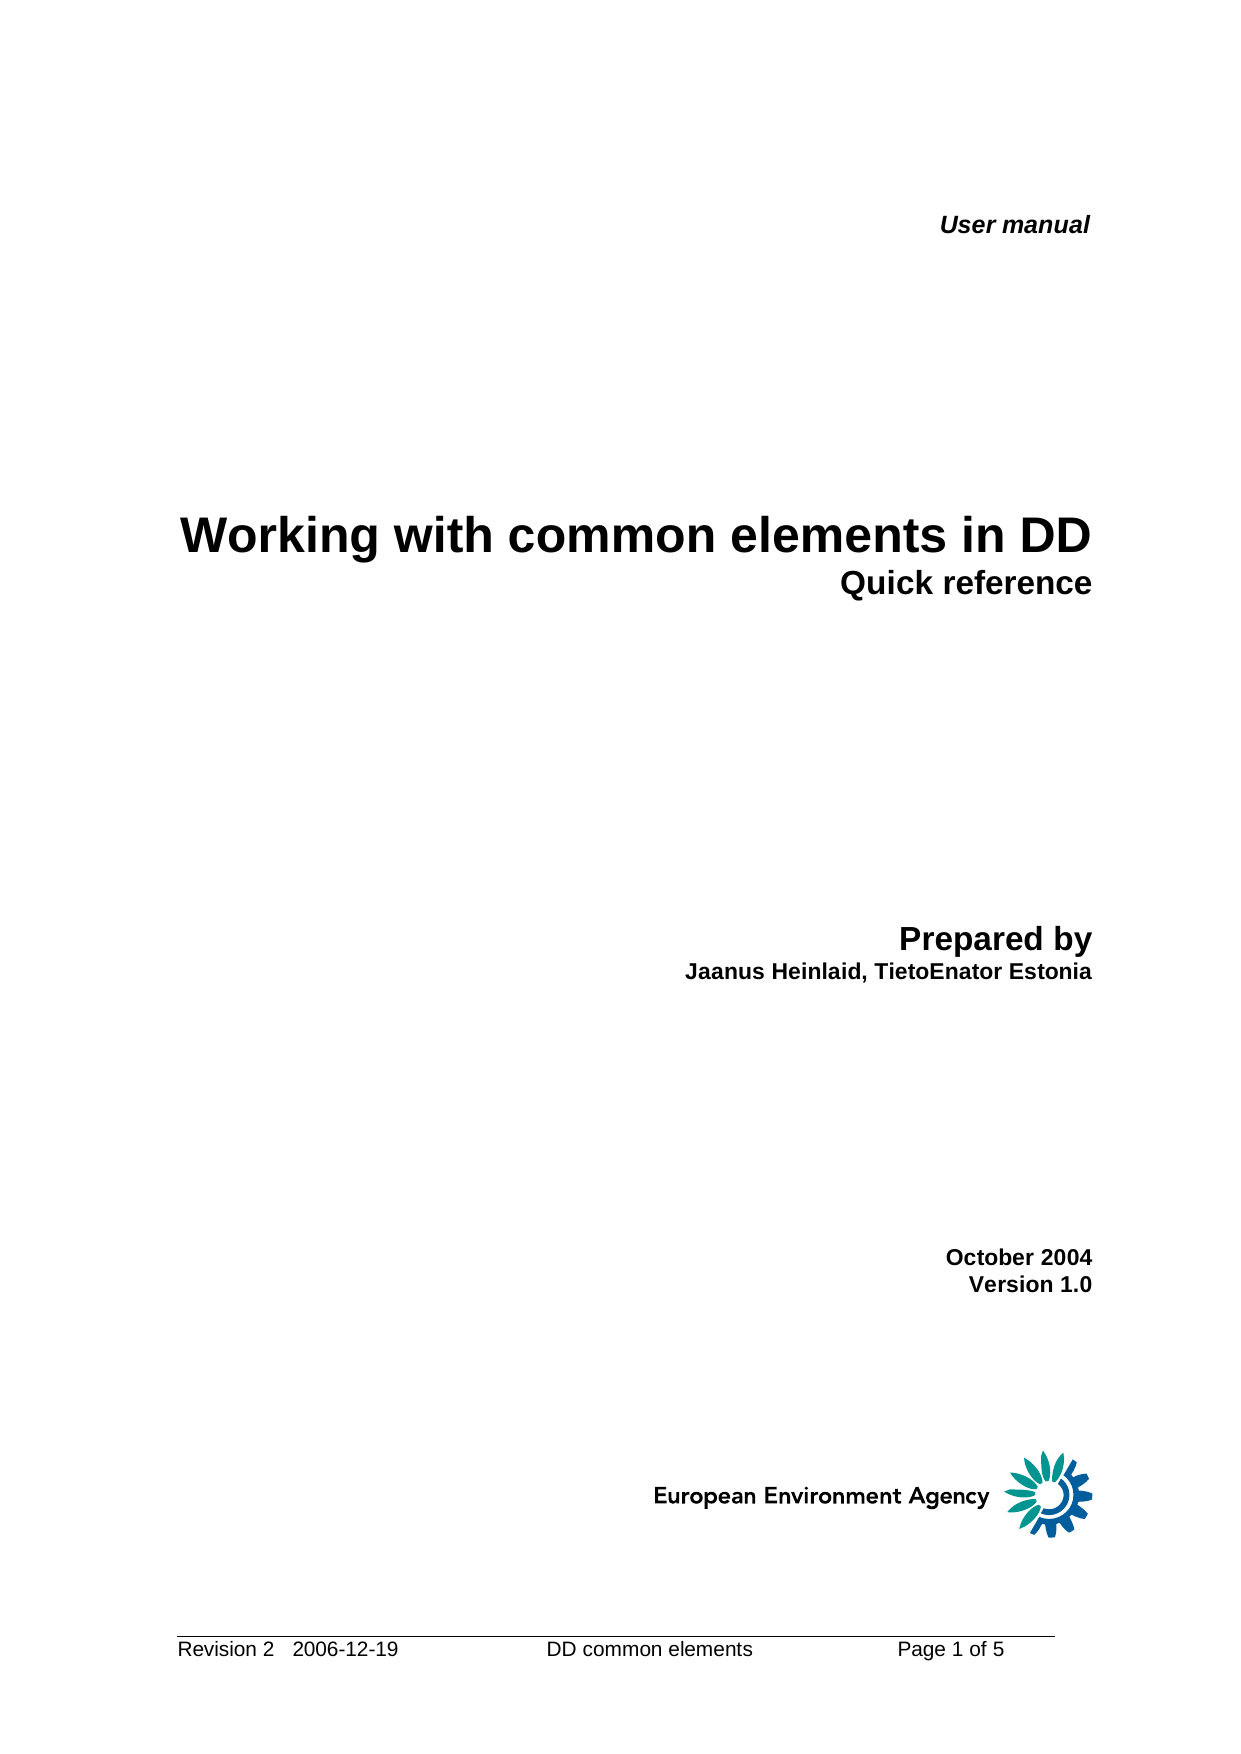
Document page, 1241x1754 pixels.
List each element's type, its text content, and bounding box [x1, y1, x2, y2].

title Working with common elements in DD [177, 506, 1092, 563]
subtitle Quick reference [177, 563, 1092, 602]
title Version 1.0 [177, 1271, 1092, 1298]
title Jaanus Heinlaid, TietoEnator Estonia [177, 957, 1092, 984]
subtitle Prepared by [177, 919, 1092, 957]
text User manual [177, 210, 1092, 239]
title October 2004 [177, 1244, 1092, 1271]
